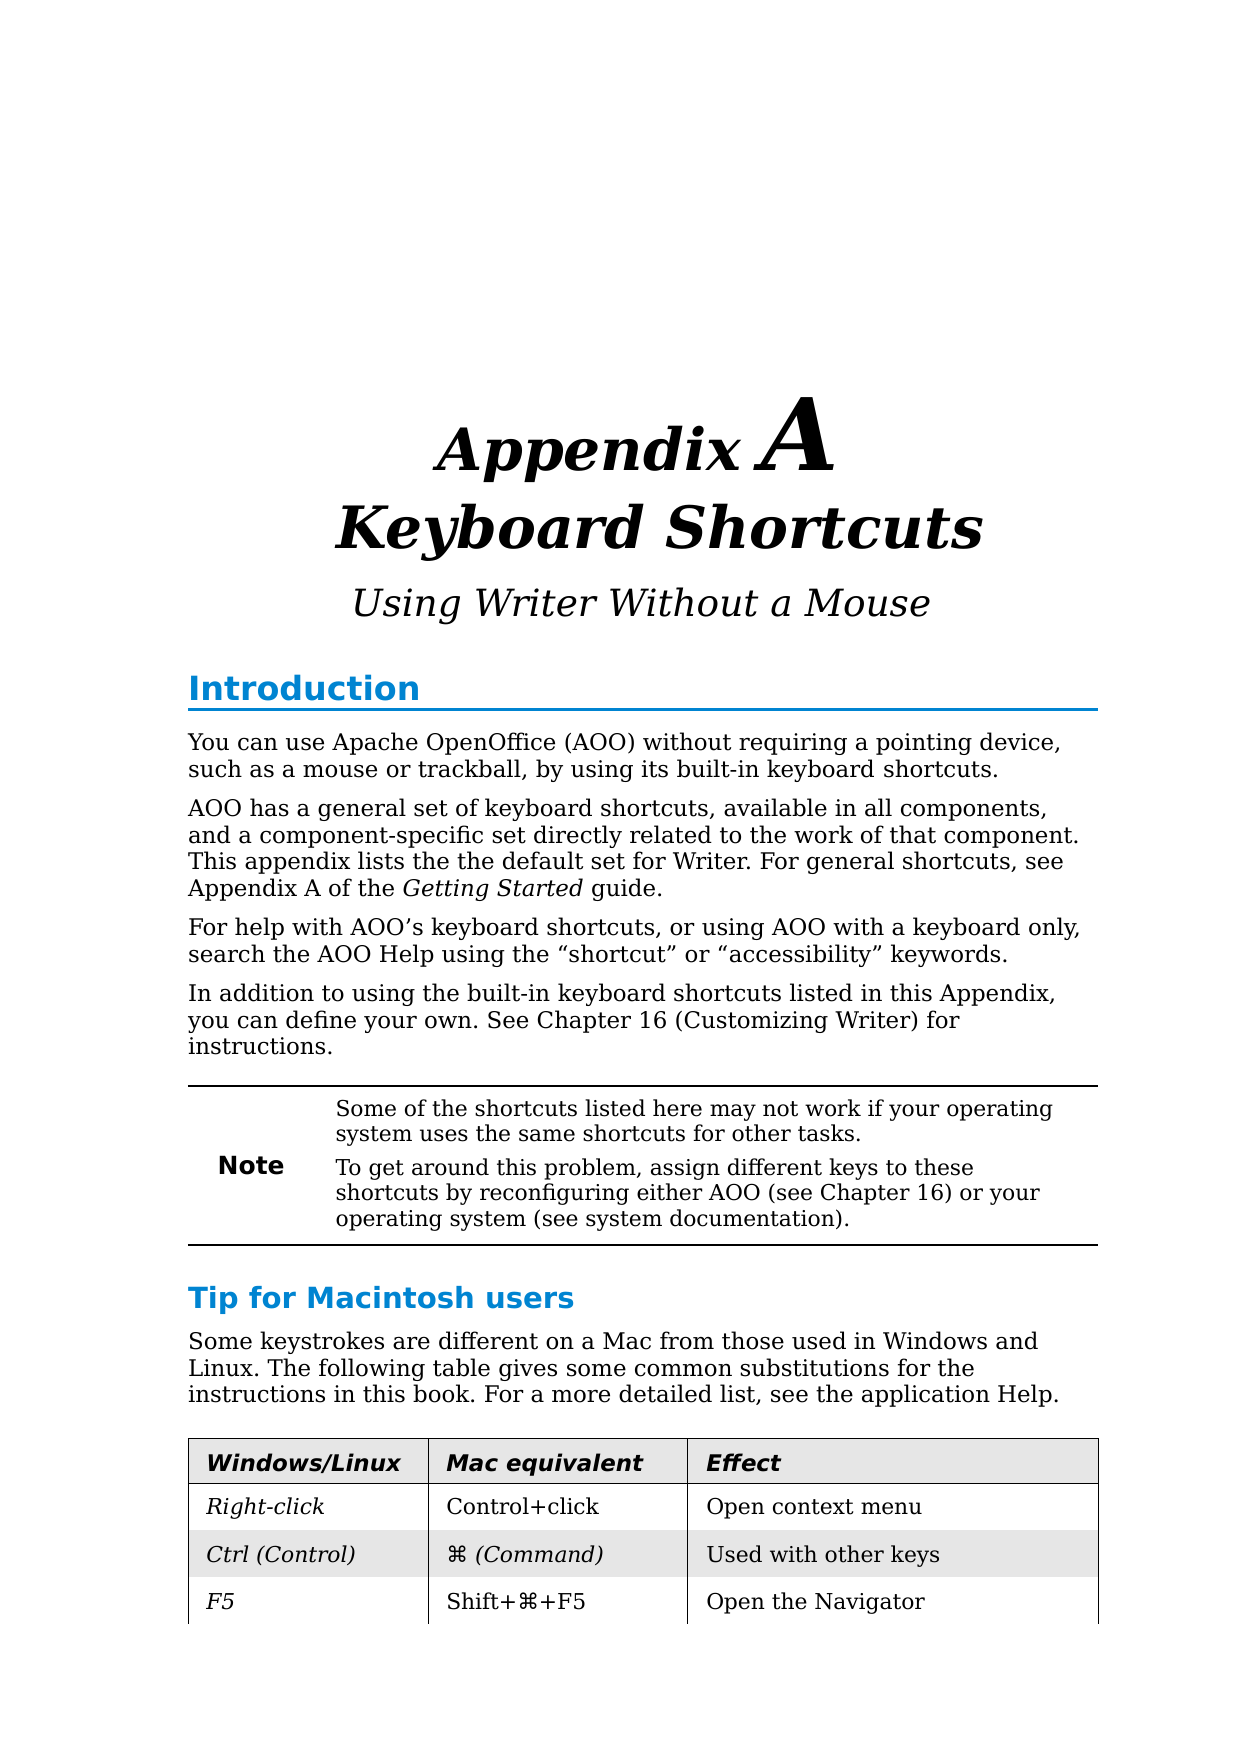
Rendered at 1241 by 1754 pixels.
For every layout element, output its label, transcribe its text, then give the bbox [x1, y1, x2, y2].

table_cell z (Command) [429, 1530, 687, 1577]
subtitle Introduction [188, 669, 1098, 708]
text In addition to using the built-in keyboard shortcuts listed in this Appendix, you can define your own. See Chapter 16 (Customizing Writer) for instructions. [188, 980, 1098, 1060]
table_cell Used with other keys [688, 1530, 1098, 1577]
text You can use Apache OpenOffice (AOO) without requiring a pointing device, such as a mouse or trackball, by using its built-in keyboard shortcuts. [188, 729, 1098, 783]
table_header Effect [688, 1439, 1098, 1483]
table_cell F5 [189, 1577, 428, 1624]
table_header Note [188, 1087, 314, 1244]
table_cell Control+click [429, 1484, 687, 1530]
table_header Mac equivalent [429, 1439, 687, 1483]
subtitle Tip for Macintosh users [188, 1282, 1098, 1316]
table_header Windows/Linux [189, 1439, 428, 1483]
table_cell Open the Navigator [688, 1577, 1098, 1624]
text Some keystrokes are different on a Mac from those used in Windows and Linux. The following table gives some common substitutions for the instructions in this book. For a more detailed list, see the application Help. [188, 1328, 1098, 1408]
text AOO has a general set of keyboard shortcuts, available in all components, and a component-specific set directly related to the work of that component. This appendix lists the the default set for Writer. For general shortcuts, see Appendix A of the Getting Started guide. [188, 795, 1098, 902]
subtitle Appendix A Keyboard Shortcuts [188, 376, 1098, 562]
subtitle Using Writer Without a Mouse [188, 582, 1098, 625]
text For help with AOO’s keyboard shortcuts, or using AOO with a keyboard only, search the AOO Help using the “shortcut” or “accessibility” keywords. [188, 914, 1098, 968]
table_cell Right-click [189, 1484, 428, 1530]
table_cell Open context menu [688, 1484, 1098, 1530]
table_header Some of the shortcuts listed here may not work if your operating system uses the same shortcuts for other tasks. To get around this problem, assign different keys to these shortcuts by reconfiguring either AOO (see Chapter 16) or your operating system (see system documentation). [314, 1087, 1098, 1244]
table_cell Ctrl (Control) [189, 1530, 428, 1577]
table_cell Shift+z+F5 [429, 1577, 687, 1624]
